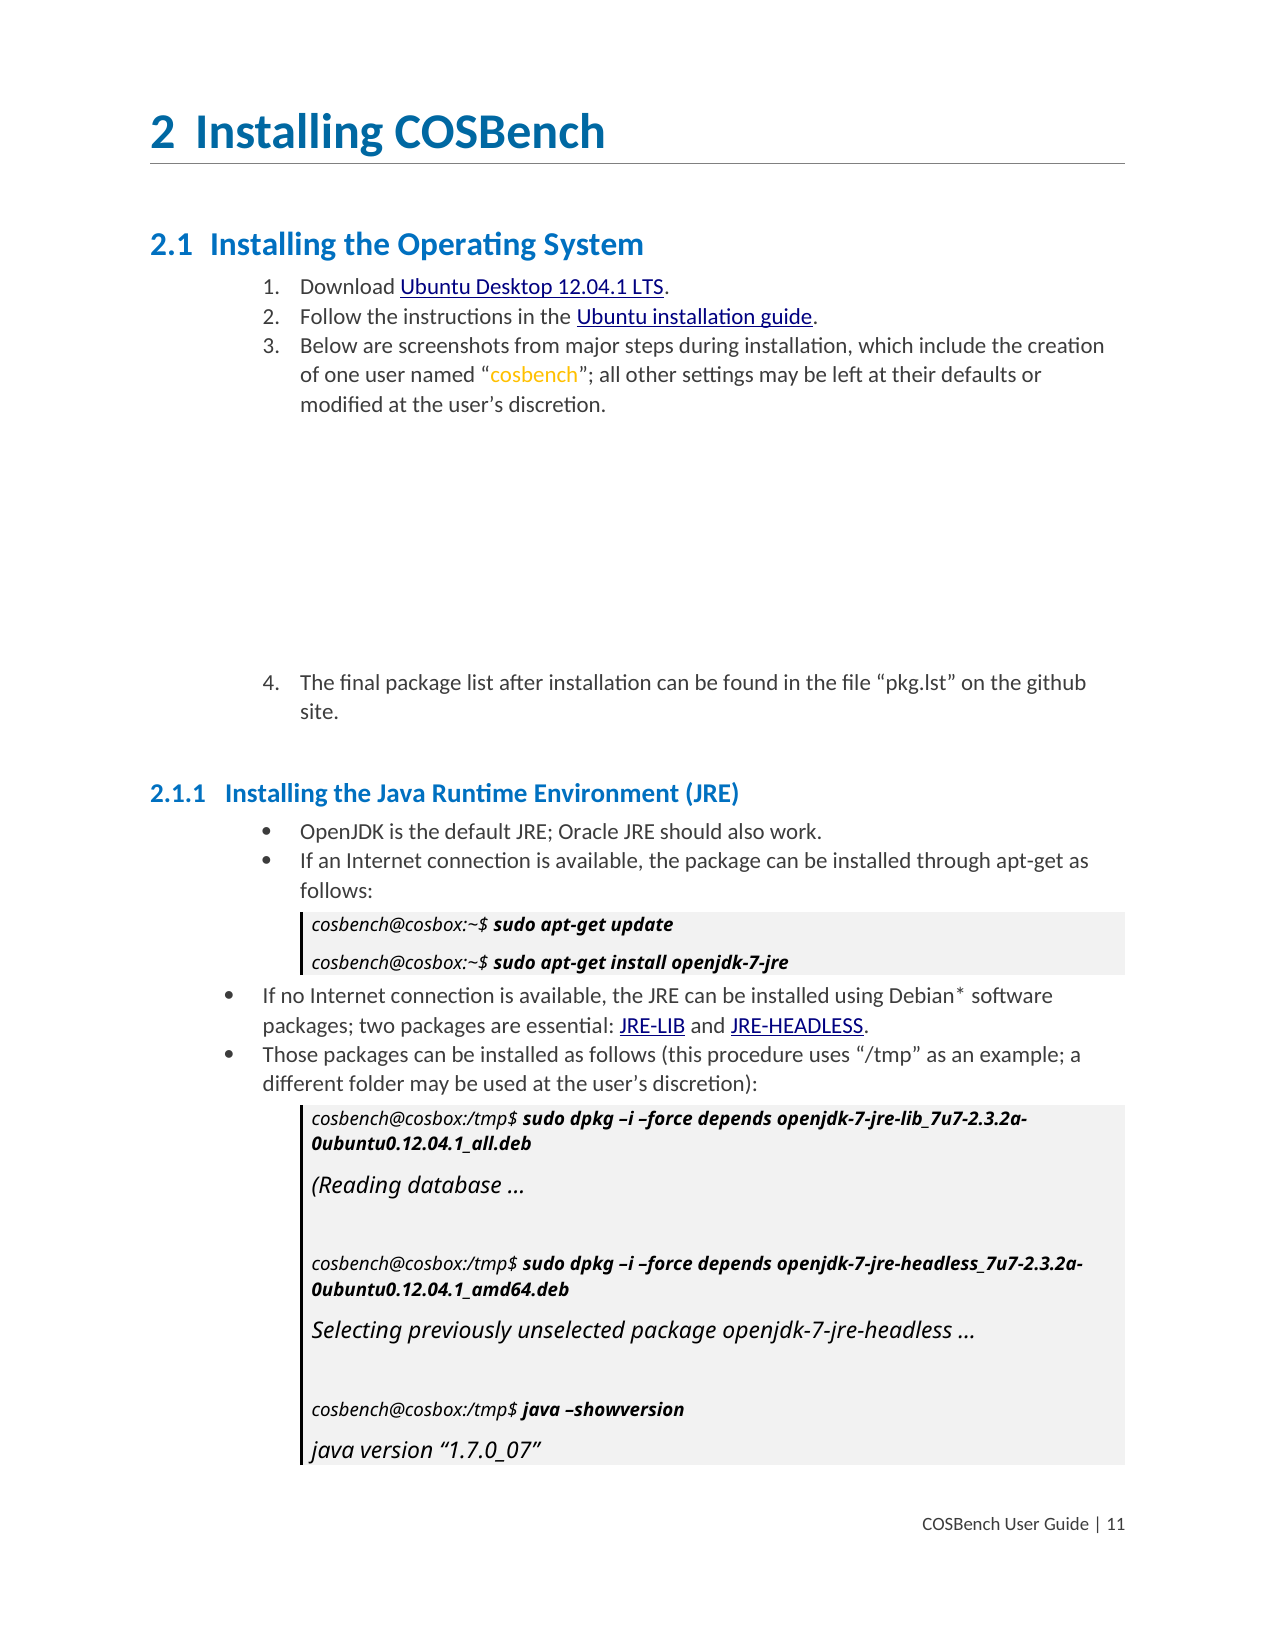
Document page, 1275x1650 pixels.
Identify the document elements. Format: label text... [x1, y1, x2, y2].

text Selecting previously unselected package openjdk-7-jre-headless … [303, 1314, 1125, 1345]
list Those packages can be installed as follows (this procedure uses “/tmp” as an example; a different folder may be used at the user’s discretion): [225, 1040, 1125, 1098]
text cosbench@cosbox:/tmp$ sudo dpkg –i –force depends openjdk-7-jre-lib_7u7-2.3.2a-0ubuntu0.12.04.1_all.deb [303, 1105, 1125, 1156]
list If an Internet connection is available, the package can be installed through apt-get as follows: [262, 847, 1125, 904]
list Follow the instructions in the Ubuntu installation guide. [262, 302, 1125, 330]
text cosbench@cosbox:~$ sudo apt-get install openjdk-7-jre [303, 950, 1125, 975]
text java version “1.7.0_07” [303, 1434, 1125, 1465]
text cosbench@cosbox:/tmp$ java –showversion [303, 1396, 1125, 1421]
list Download Ubuntu Desktop 12.04.1 LTS. [262, 272, 1125, 300]
text cosbench@cosbox:/tmp$ sudo dpkg –i –force depends openjdk-7-jre-headless_7u7-2.3.2a-0ubuntu0.12.04.1_amd64.deb [303, 1251, 1125, 1302]
subtitle Installing the Java Runtime Environment (JRE) [150, 776, 1125, 809]
subtitle Installing COSBench [150, 100, 1125, 163]
subtitle Installing the Operating System [150, 223, 1125, 264]
list Below are screenshots from major steps during installation, which include the creation of one user named “cosbench”; all other settings may be left at their defaults or modified at the user’s discretion. [262, 331, 1125, 418]
text (Reading database … [303, 1169, 1125, 1200]
text cosbench@cosbox:~$ sudo apt-get update [303, 912, 1125, 937]
list OpenJDK is the default JRE; Oracle JRE should also work. [262, 817, 1125, 845]
list If no Internet connection is available, the JRE can be installed using Debian* software packages; two packages are essential: JRE-LIB and JRE-HEADLESS. [225, 981, 1125, 1039]
list The final package list after installation can be found in the file “pkg.lst” on the github site. [262, 668, 1125, 725]
